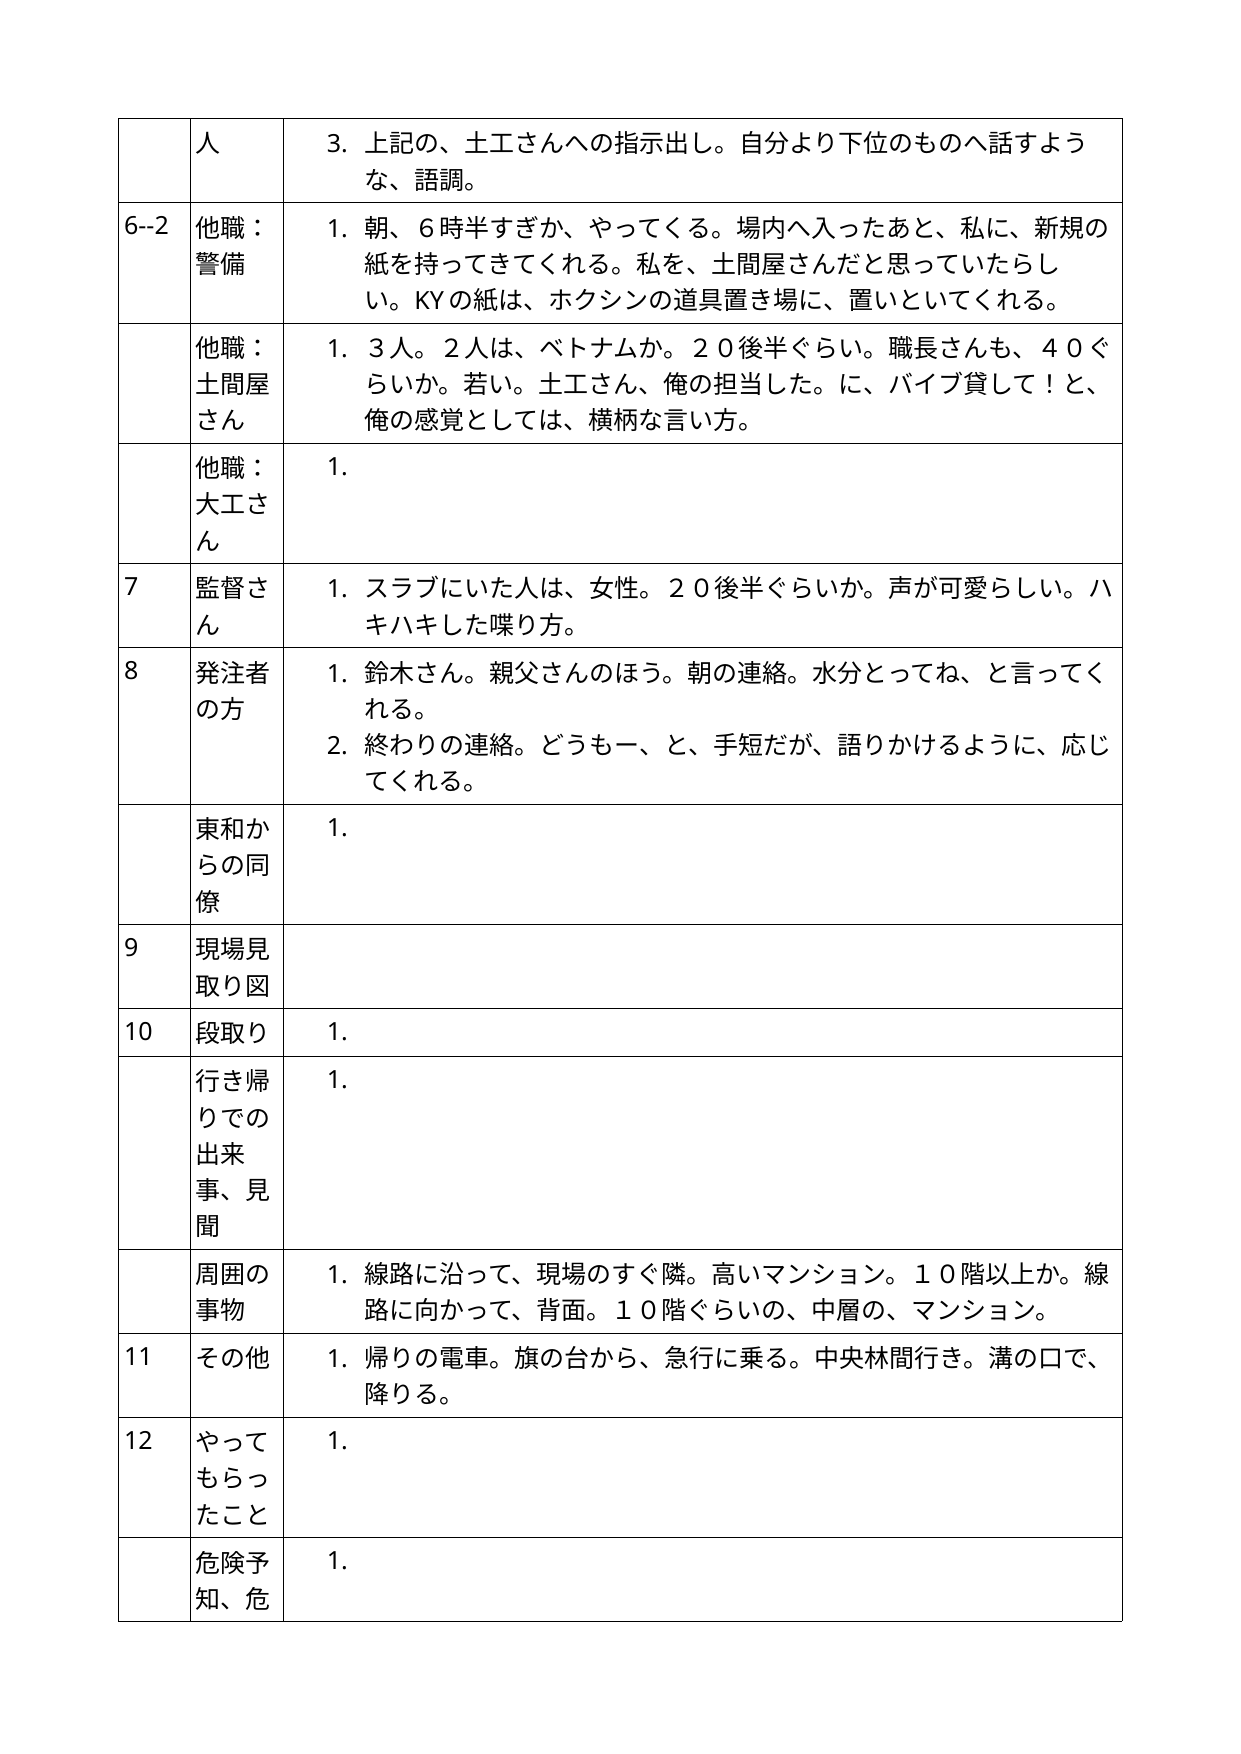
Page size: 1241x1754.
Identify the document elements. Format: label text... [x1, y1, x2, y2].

table_cell 7 [119, 564, 190, 647]
table_cell [284, 444, 1122, 563]
table_cell ３人。２人は、ベトナムか。２０後半ぐらい。職長さんも、４０ぐらいか。若い。土工さん、俺の担当した。に、バイブ貸して！と、俺の感覚としては、横柄な言い方。 [284, 324, 1122, 443]
table_cell [284, 805, 1122, 924]
table_cell 6--2 [119, 203, 190, 322]
table_cell [284, 1538, 1122, 1621]
table_cell やってもらったこと [191, 1418, 283, 1537]
table_cell 若い。３０ぐらいか。１７５ぐらい。大きい。朝礼前、私の傍らへやってくる。今日の、コンクリートの打設。開始の時刻を、教えてくれる。 スラブでは、しばしば、監督さんと談笑している。 上記の、土工さんへの指示出し。自分より下位のものへ話すような、語調。 [284, 119, 1122, 202]
table_cell 段取り [191, 1009, 283, 1056]
table_cell 線路に沿って、現場のすぐ隣。高いマンション。１０階以上か。線路に向かって、背面。１０階ぐらいの、中層の、マンション。 [284, 1250, 1122, 1333]
table_cell 12 [119, 1418, 190, 1537]
table_cell 行き帰りでの出来事、見聞 [191, 1057, 283, 1249]
table_cell 9 [119, 925, 190, 1008]
table_cell [119, 444, 190, 563]
table_cell スラブにいた人は、女性。２０後半ぐらいか。声が可愛らしい。ハキハキした喋り方。 [284, 564, 1122, 647]
table_cell 8 [119, 648, 190, 804]
table_cell [284, 925, 1122, 1008]
table_cell 他職：警備 [191, 203, 283, 322]
table_cell [119, 1250, 190, 1333]
table_cell [119, 805, 190, 924]
table_cell 朝、６時半すぎか、やってくる。場内へ入ったあと、私に、新規の紙を持ってきてくれる。私を、土間屋さんだと思っていたらしい。KYの紙は、ホクシンの道具置き場に、置いといてくれる。 [284, 203, 1122, 322]
table_cell 10 [119, 1009, 190, 1056]
table_cell 他職：大工さん [191, 444, 283, 563]
table_cell 現場見取り図 [191, 925, 283, 1008]
table_cell [119, 324, 190, 443]
table_cell 人 [191, 119, 283, 202]
table_cell [119, 1057, 190, 1249]
table_cell 危険予知、危 [191, 1538, 283, 1621]
table_cell 他職：土間屋さん [191, 324, 283, 443]
table_cell [284, 1009, 1122, 1056]
table_cell 11 [119, 1334, 190, 1417]
table_cell 鈴木さん。親父さんのほう。朝の連絡。水分とってね、と言ってくれる。 終わりの連絡。どうもー、と、手短だが、語りかけるように、応じてくれる。 [284, 648, 1122, 804]
table_cell [119, 119, 190, 202]
table_cell 東和からの同僚 [191, 805, 283, 924]
table_cell [284, 1057, 1122, 1249]
table_cell [284, 1418, 1122, 1537]
table_cell [119, 1538, 190, 1621]
table_cell 発注者の方 [191, 648, 283, 804]
table_cell 周囲の事物 [191, 1250, 283, 1333]
table_cell 帰りの電車。旗の台から、急行に乗る。中央林間行き。溝の口で、降りる。 [284, 1334, 1122, 1417]
table_cell 監督さん [191, 564, 283, 647]
table_cell その他 [191, 1334, 283, 1417]
